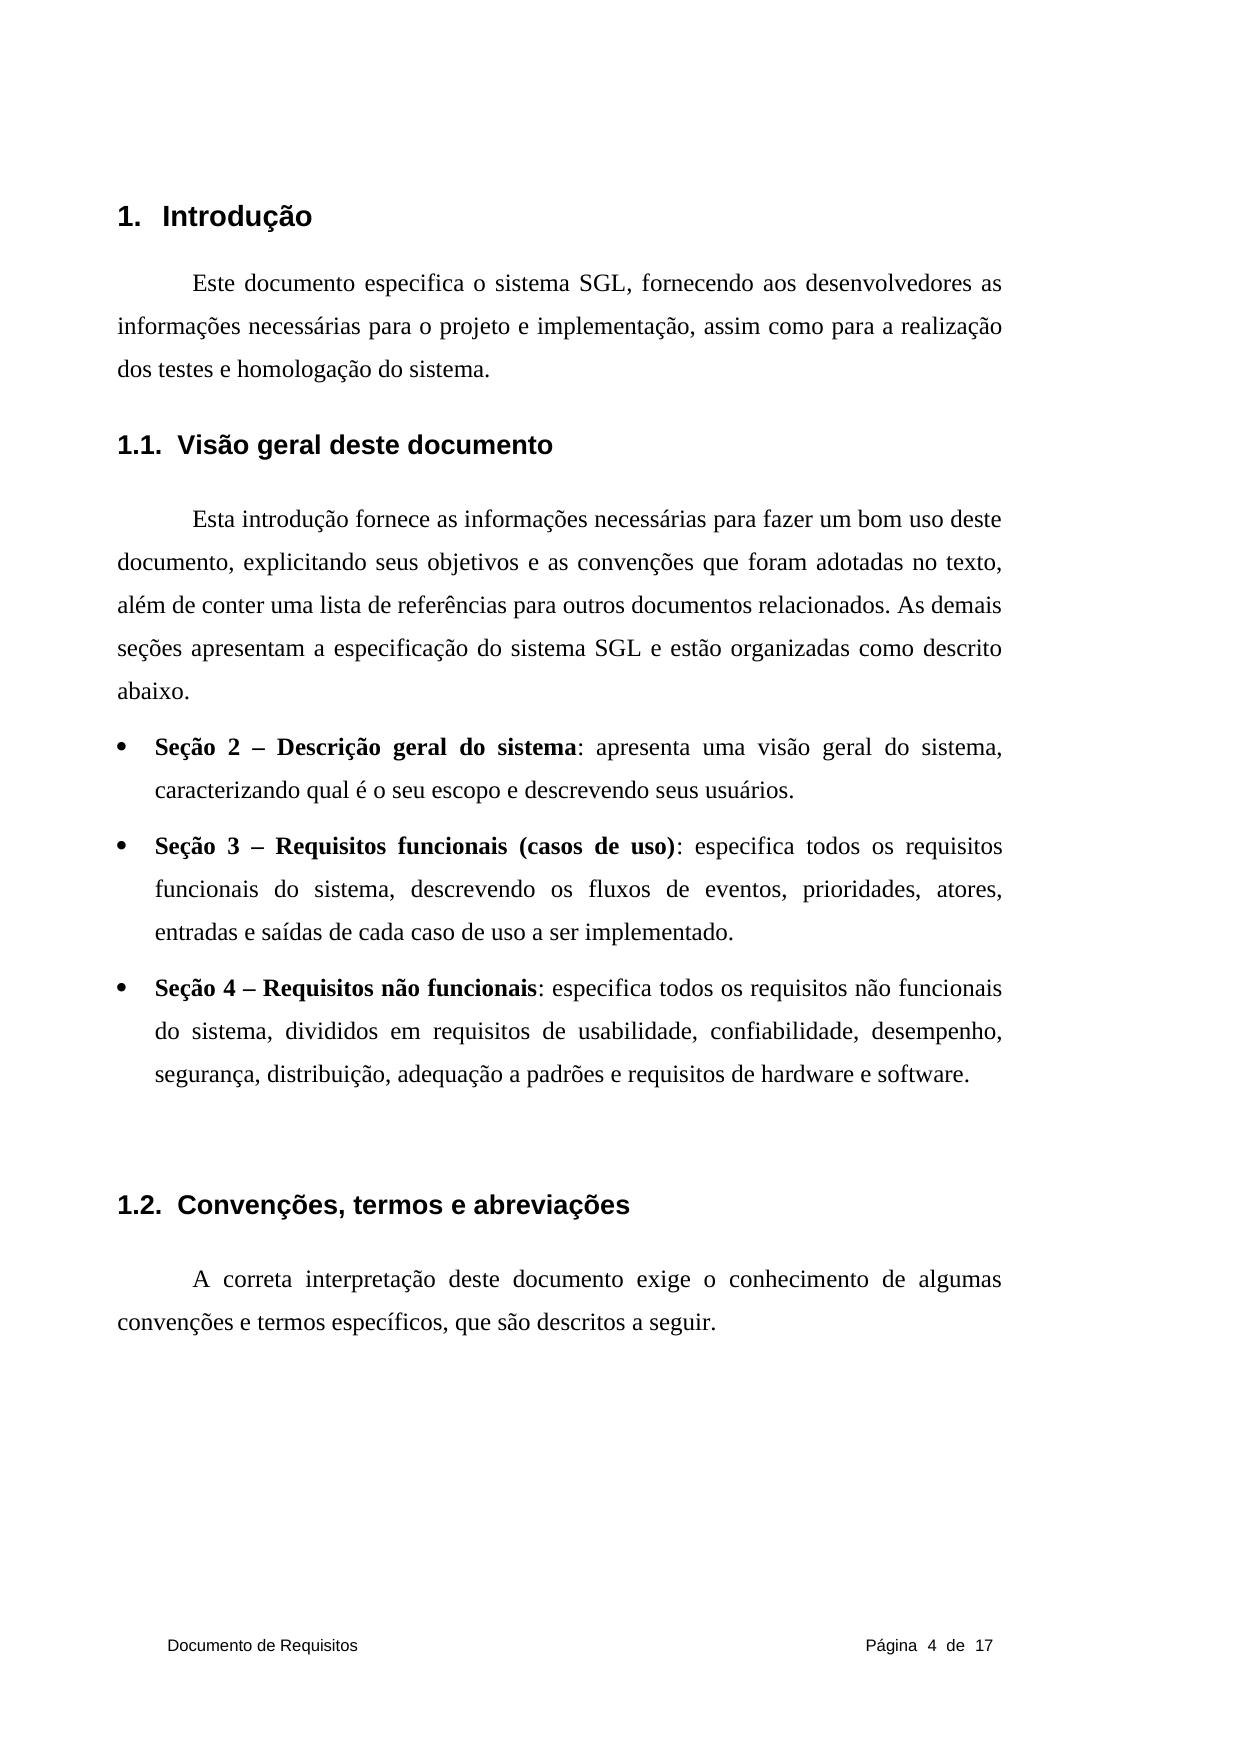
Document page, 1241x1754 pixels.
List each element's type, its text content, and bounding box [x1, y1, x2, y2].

list Seção 3 – Requisitos funcionais (casos de uso): especifica todos os requisitos funcionais do sistema, descrevendo os fluxos de eventos, prioridades, atores, entradas e saídas de cada caso de uso a ser implementado. [117, 831, 1003, 946]
subtitle Visão geral deste documento [117, 429, 1003, 460]
subtitle Convenções, termos e abreviações [117, 1189, 1003, 1220]
text A correta interpretação deste documento exige o conhecimento de algumas convenções e termos específicos, que são descritos a seguir. [117, 1264, 1003, 1336]
list Seção 4 – Requisitos não funcionais: especifica todos os requisitos não funcionais do sistema, divididos em requisitos de usabilidade, confiabilidade, desempenho, segurança, distribuição, adequação a padrões e requisitos de hardware e software. [117, 973, 1003, 1088]
list Seção 2 – Descrição geral do sistema: apresenta uma visão geral do sistema, caracterizando qual é o seu escopo e descrevendo seus usuários. [117, 732, 1003, 804]
text Este documento especifica o sistema SGL, fornecendo aos desenvolvedores as informações necessárias para o projeto e implementação, assim como para a realização dos testes e homologação do sistema. [117, 268, 1003, 383]
subtitle Introdução [117, 199, 1003, 233]
text Esta introdução fornece as informações necessárias para fazer um bom uso deste documento, explicitando seus objetivos e as convenções que foram adotadas no texto, além de conter uma lista de referências para outros documentos relacionados. As demais seções apresentam a especificação do sistema SGL e estão organizadas como descrito abaixo. [117, 504, 1003, 705]
